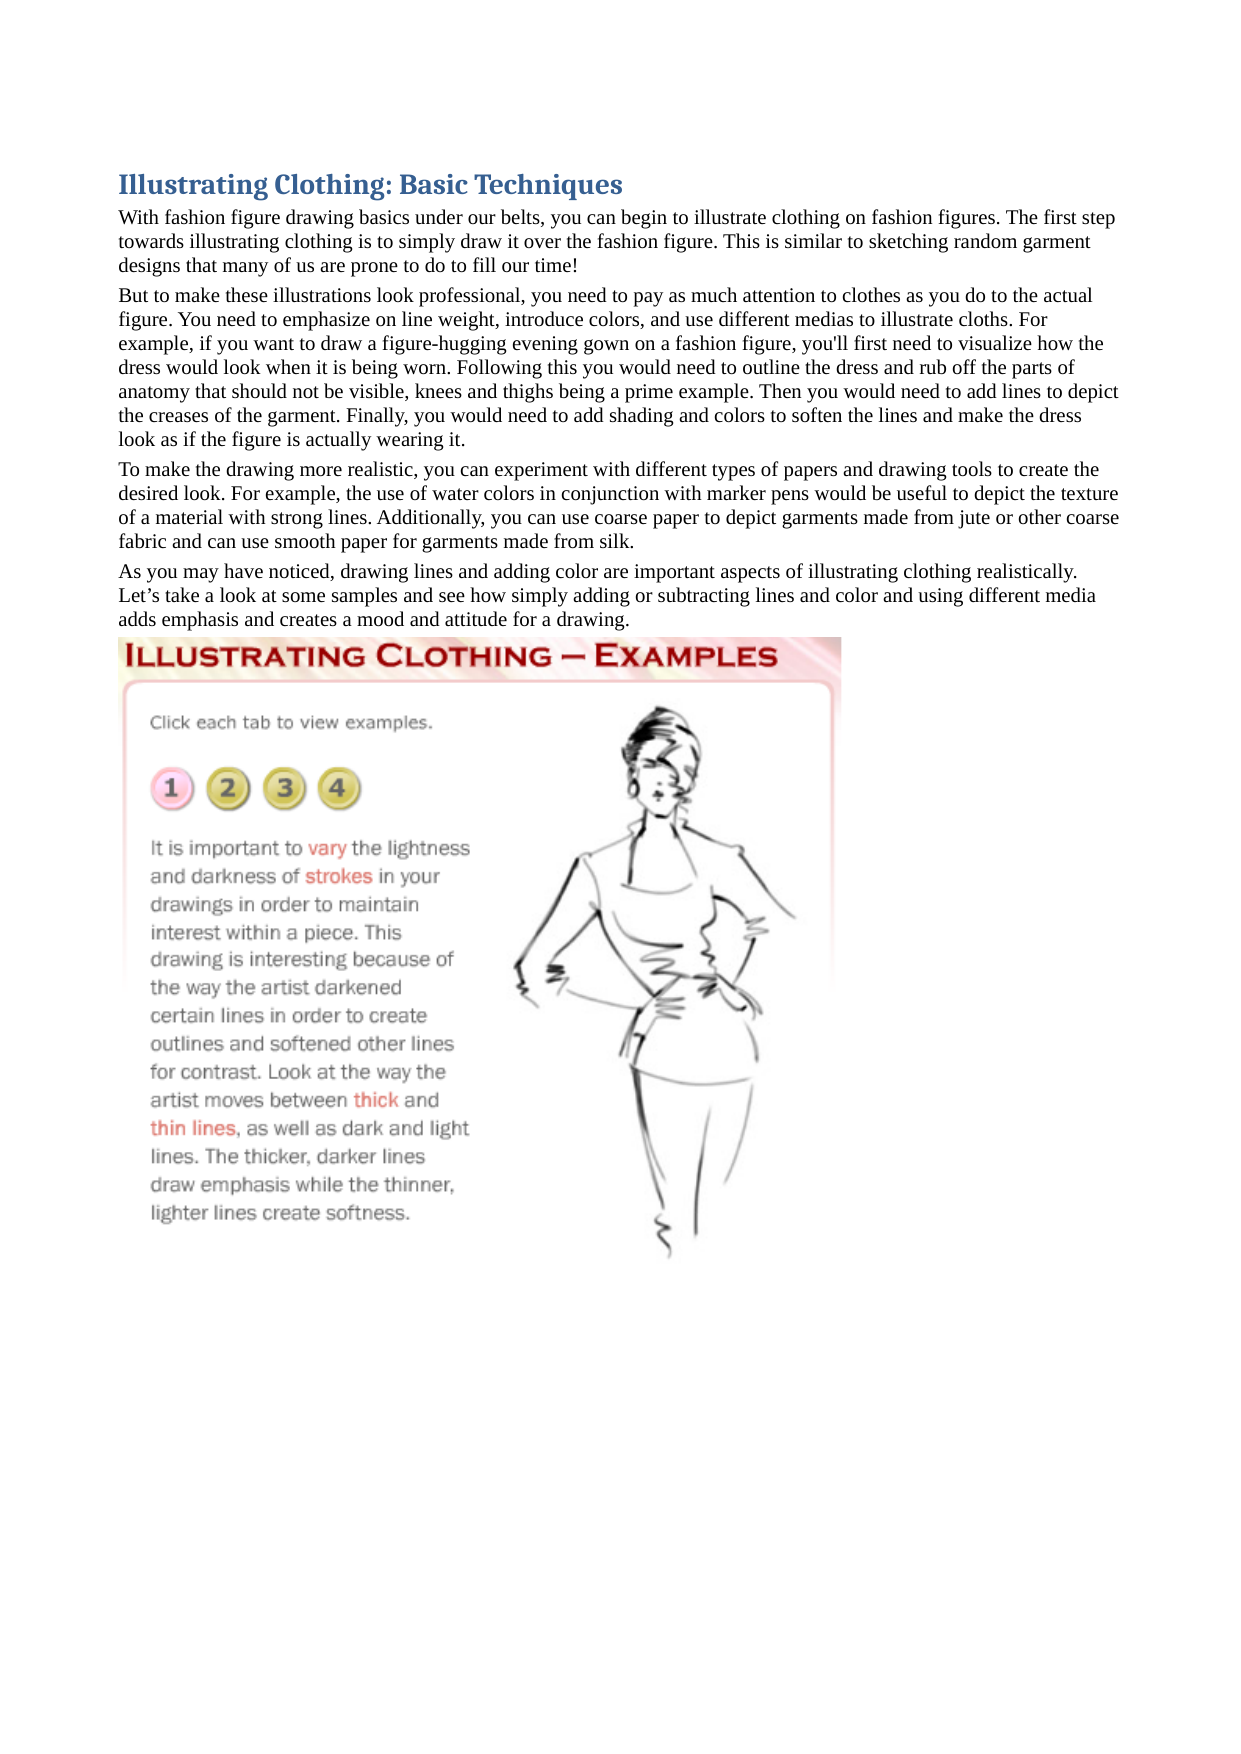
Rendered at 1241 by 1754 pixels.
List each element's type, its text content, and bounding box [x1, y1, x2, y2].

picture [118, 637, 842, 1295]
text But to make these illustrations look professional, you need to pay as much attention to clothes as you do to the actual figure. You need to emphasize on line weight, introduce colors, and use different medias to illustrate cloths. For example, if you want to draw a figure-hugging evening gown on a fashion figure, you'll first need to visualize how the dress would look when it is being worn. Following this you would need to outline the dress and rub off the parts of anatomy that should not be visible, knees and thighs being a prime example. Then you would need to add lines to depict the creases of the garment. Finally, you would need to add shading and colors to soften the lines and make the dress look as if the figure is actually wearing it. [118, 283, 1122, 451]
text With fashion figure drawing basics under our belts, you can begin to illustrate clothing on fashion figures. The first step towards illustrating clothing is to simply draw it over the fashion figure. This is similar to sketching random garment designs that many of us are prone to do to fill our time! [118, 204, 1122, 277]
text As you may have noticed, drawing lines and adding color are important aspects of illustrating clothing realistically. Let’s take a look at some samples and see how simply adding or subtracting lines and color and using different media adds emphasis and creates a mood and attitude for a drawing. [118, 559, 1122, 631]
subtitle Illustrating Clothing: Basic Techniques [118, 168, 1122, 202]
text To make the drawing more realistic, you can experiment with different types of papers and drawing tools to create the desired look. For example, the use of water colors in conjunction with marker pens would be useful to depict the texture of a material with strong lines. Additionally, you can use coarse paper to depict garments made from jute or other coarse fabric and can use smooth paper for garments made from silk. [118, 457, 1122, 553]
